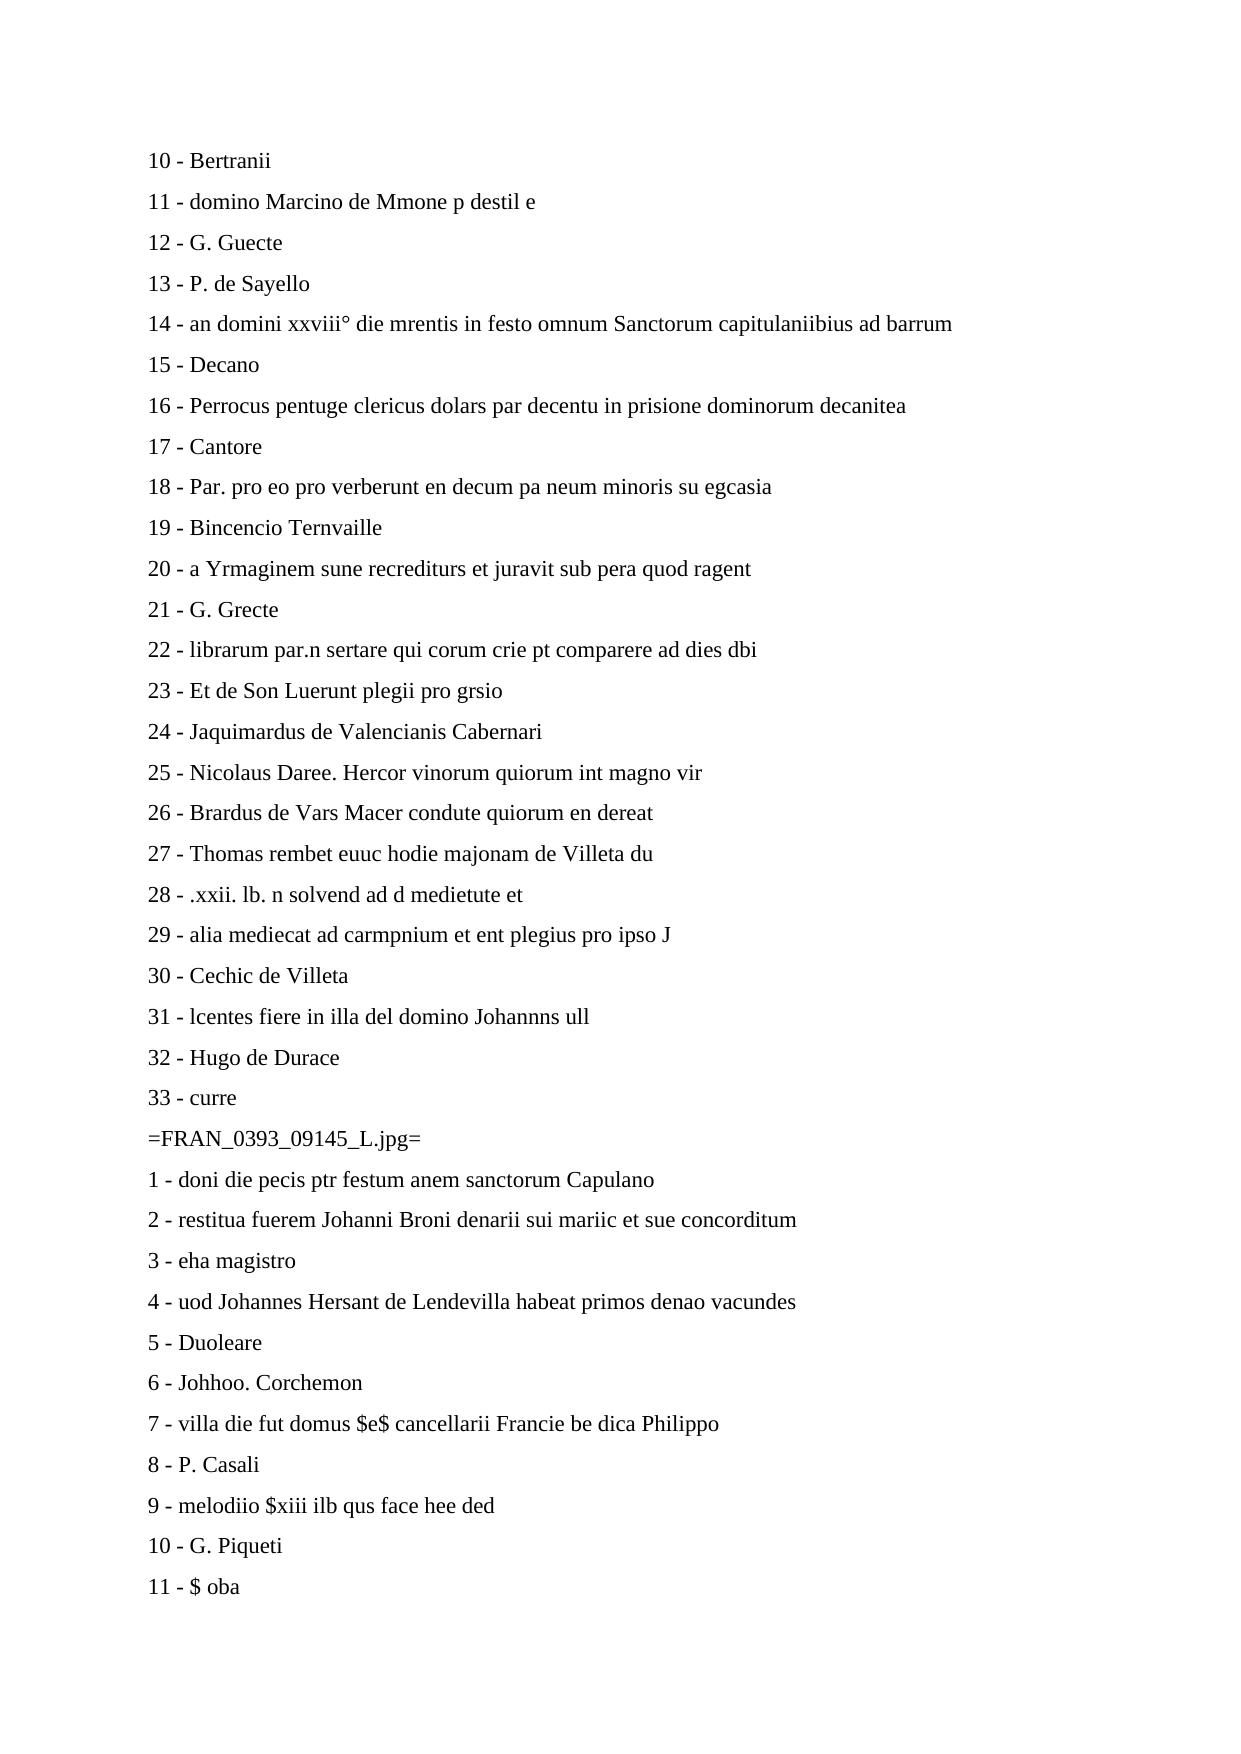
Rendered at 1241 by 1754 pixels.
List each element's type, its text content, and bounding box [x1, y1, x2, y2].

text 15 - Decano [148, 351, 1093, 378]
text 7 - villa die fut domus $e$ cancellarii Francie be dica Philippo [148, 1410, 1093, 1437]
text 31 - lcentes fiere in illa del domino Johannns ull [148, 1003, 1093, 1029]
text 13 - P. de Sayello [148, 270, 1093, 296]
text 21 - G. Grecte [148, 596, 1093, 622]
text =FRAN_0393_09145_L.jpg= [148, 1125, 1093, 1151]
text 1 - doni die pecis ptr festum anem sanctorum Capulano [148, 1166, 1093, 1192]
text 10 - G. Piqueti [148, 1532, 1093, 1559]
text 32 - Hugo de Durace [148, 1044, 1093, 1070]
text 33 - curre [148, 1084, 1093, 1111]
text 27 - Thomas rembet euuc hodie majonam de Villeta du [148, 840, 1093, 866]
text 10 - Bertranii [148, 148, 1093, 174]
text 28 - .xxii. lb. n solvend ad d medietute et [148, 881, 1093, 907]
text 19 - Bincencio Ternvaille [148, 514, 1093, 541]
text 17 - Cantore [148, 433, 1093, 459]
text 9 - melodiio $xiii ilb qus face hee ded [148, 1492, 1093, 1518]
text 11 - $ oba [148, 1573, 1093, 1599]
text 30 - Cechic de Villeta [148, 962, 1093, 988]
text 18 - Par. pro eo pro verberunt en decum pa neum minoris su egcasia [148, 473, 1093, 500]
text 4 - uod Johannes Hersant de Lendevilla habeat primos denao vacundes [148, 1288, 1093, 1314]
text 23 - Et de Son Luerunt plegii pro grsio [148, 677, 1093, 703]
text 16 - Perrocus pentuge clericus dolars par decentu in prisione dominorum decanitea [148, 392, 1093, 418]
text 11 - domino Marcino de Mmone p destil e [148, 188, 1093, 215]
text 22 - librarum par.n sertare qui corum crie pt comparere ad dies dbi [148, 636, 1093, 663]
text 26 - Brardus de Vars Macer condute quiorum en dereat [148, 799, 1093, 826]
text 20 - a Yrmaginem sune recrediturs et juravit sub pera quod ragent [148, 555, 1093, 581]
text 2 - restitua fuerem Johanni Broni denarii sui mariic et sue concorditum [148, 1207, 1093, 1233]
text 25 - Nicolaus Daree. Hercor vinorum quiorum int magno vir [148, 758, 1093, 785]
text 24 - Jaquimardus de Valencianis Cabernari [148, 718, 1093, 744]
text 3 - eha magistro [148, 1247, 1093, 1274]
text 12 - G. Guecte [148, 229, 1093, 255]
text 29 - alia mediecat ad carmpnium et ent plegius pro ipso J [148, 921, 1093, 948]
text 6 - Johhoo. Corchemon [148, 1369, 1093, 1396]
text 8 - P. Casali [148, 1451, 1093, 1477]
text 14 - an domini xxviii° die mrentis in festo omnum Sanctorum capitulaniibius ad barrum [148, 311, 1093, 337]
text 5 - Duoleare [148, 1329, 1093, 1355]
